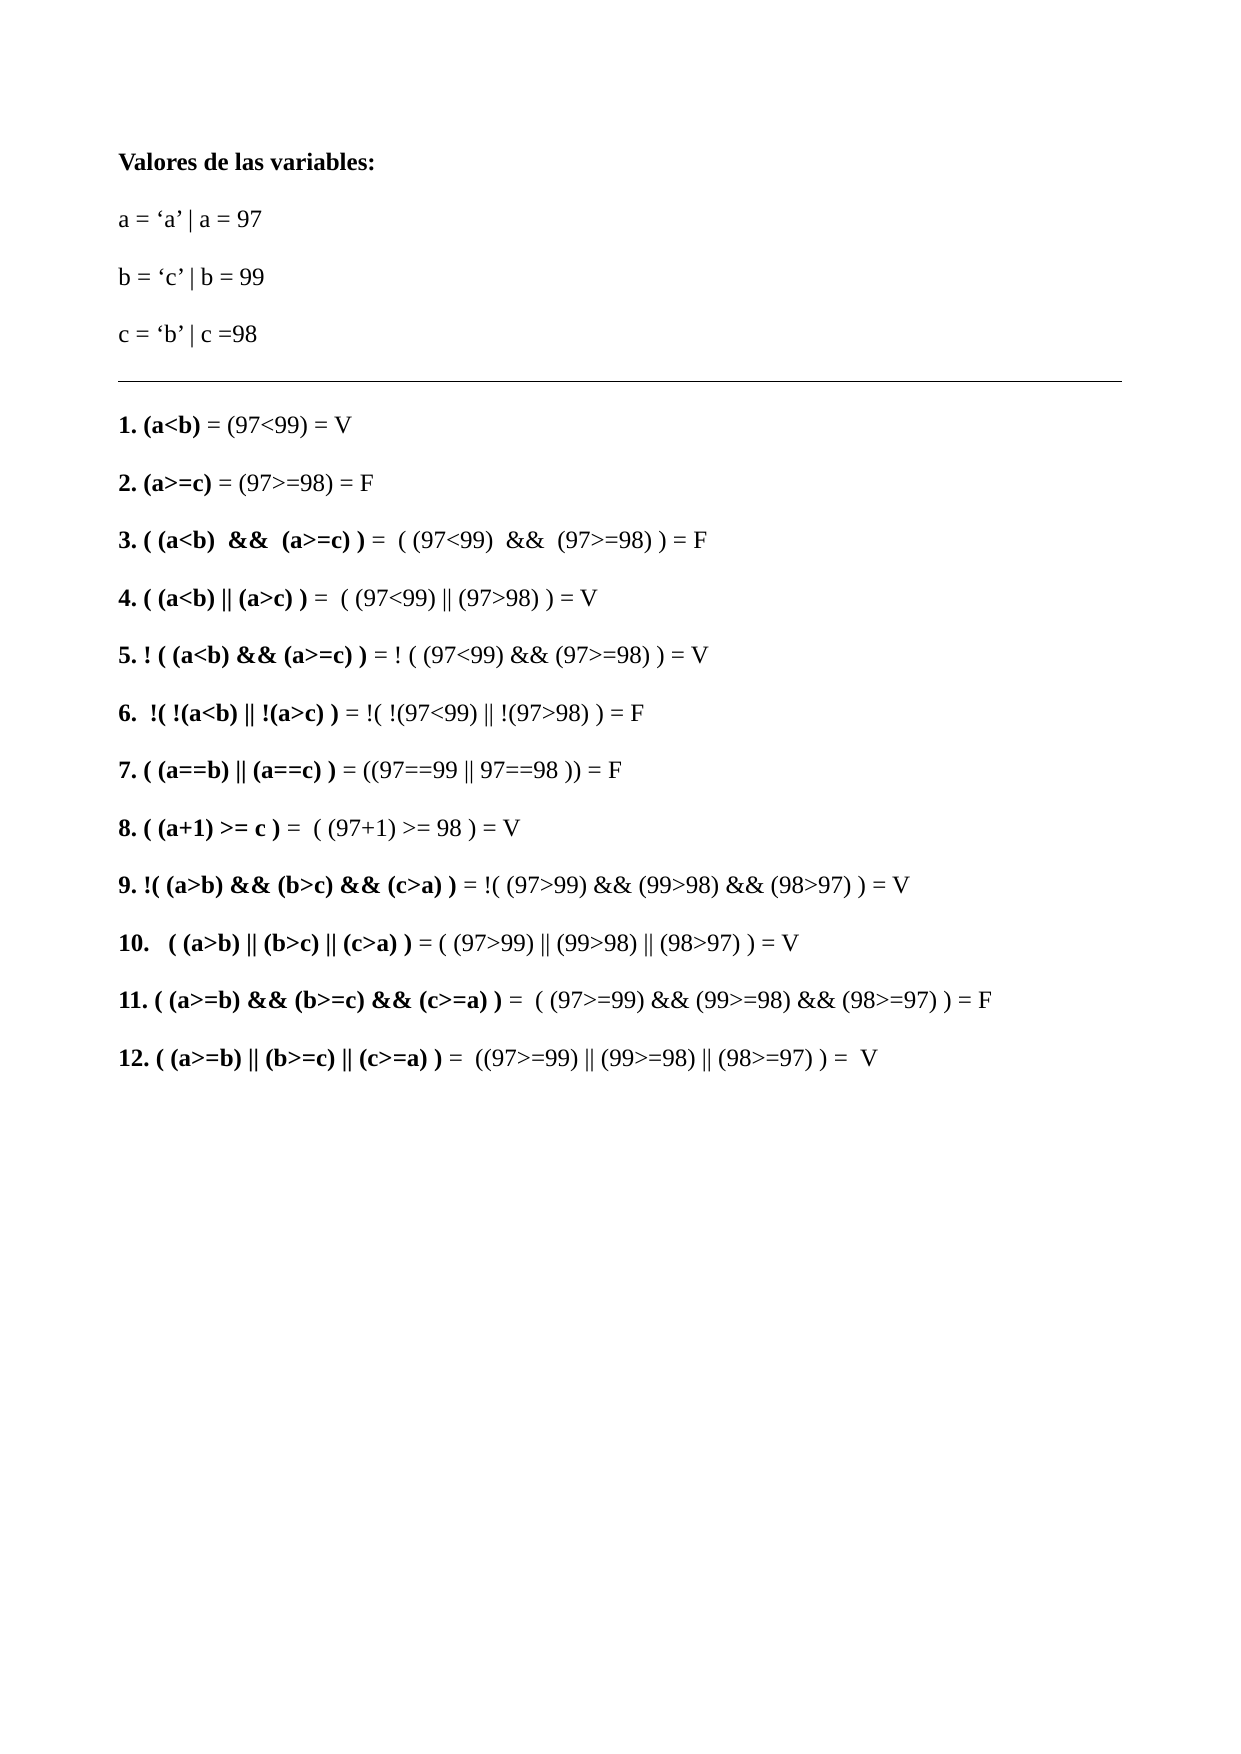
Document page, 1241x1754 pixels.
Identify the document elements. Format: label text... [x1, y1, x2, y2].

text a = ‘a’ | a = 97 [118, 204, 1122, 233]
text b = ‘c’ | b = 99 [118, 262, 1122, 291]
text 1. (a<b) = (97<99) = V [118, 410, 1122, 439]
text 9. !( (a>b) && (b>c) && (c>a) ) = !( (97>99) && (99>98) && (98>97) ) = V [118, 870, 1122, 899]
text 2. (a>=c) = (97>=98) = F [118, 468, 1122, 496]
text 7. ( (a==b) || (a==c) ) = ((97==99 || 97==98 )) = F [118, 755, 1122, 784]
text 5. ! ( (a<b) && (a>=c) ) = ! ( (97<99) && (97>=98) ) = V [118, 640, 1122, 669]
text c = ‘b’ | c =98 [118, 319, 1122, 348]
text 6. !( !(a<b) || !(a>c) ) = !( !(97<99) || !(97>98) ) = F [118, 698, 1122, 726]
text Valores de las variables: [118, 147, 1122, 176]
text 10. ( (a>b) || (b>c) || (c>a) ) = ( (97>99) || (99>98) || (98>97) ) = V [118, 928, 1122, 956]
text 12. ( (a>=b) || (b>=c) || (c>=a) ) = ((97>=99) || (99>=98) || (98>=97) ) = V [118, 1043, 1122, 1071]
text 8. ( (a+1) >= c ) = ( (97+1) >= 98 ) = V [118, 813, 1122, 841]
text 4. ( (a<b) || (a>c) ) = ( (97<99) || (97>98) ) = V [118, 583, 1122, 611]
text 11. ( (a>=b) && (b>=c) && (c>=a) ) = ( (97>=99) && (99>=98) && (98>=97) ) = F [118, 985, 1122, 1014]
text 3. ( (a<b) && (a>=c) ) = ( (97<99) && (97>=98) ) = F [118, 525, 1122, 554]
